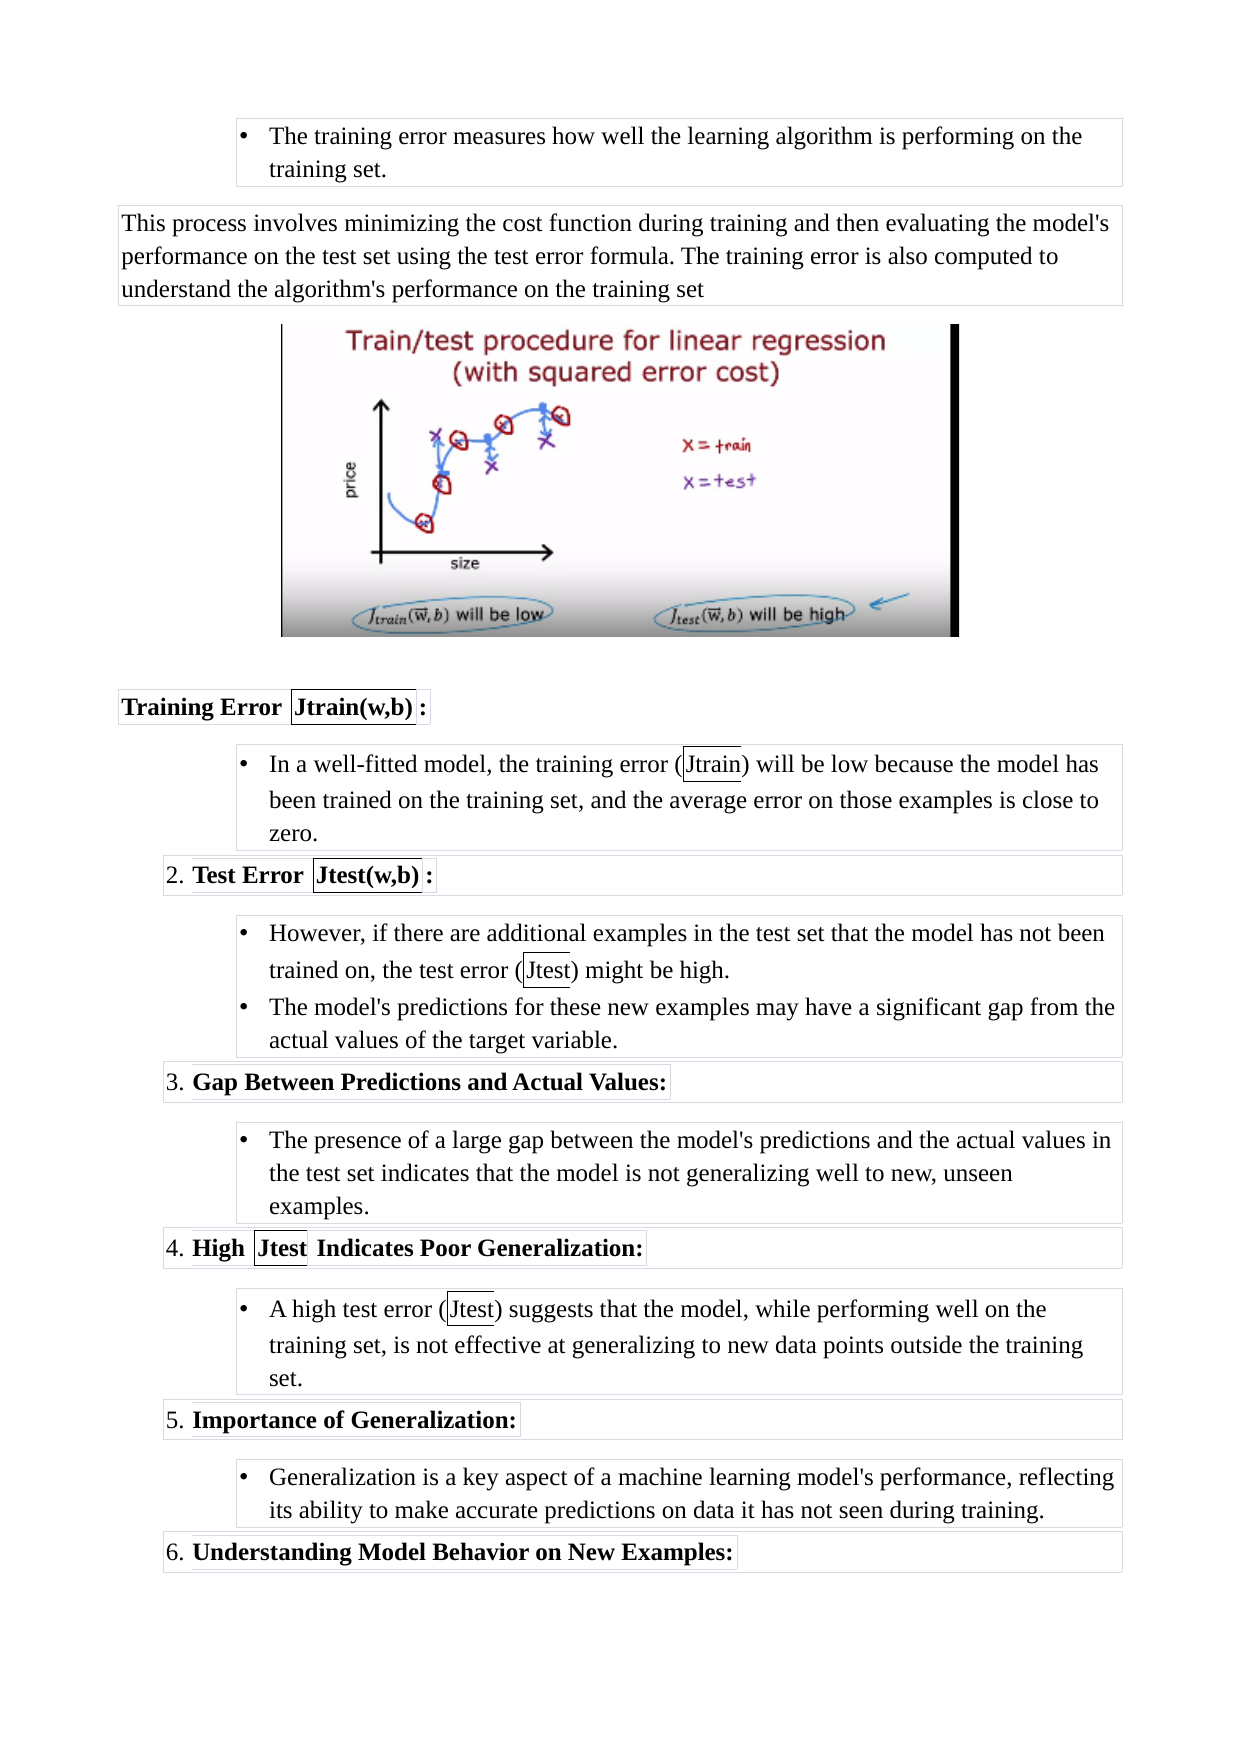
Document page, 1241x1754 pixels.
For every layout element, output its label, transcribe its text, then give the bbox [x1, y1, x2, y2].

list Understanding Model Behavior on New Examples: [164, 1532, 1122, 1572]
list Gap Between Predictions and Actual Values: [164, 1062, 1122, 1102]
text This process involves minimizing the cost function during training and then evaluating the model's performance on the test set using the test error formula. The training error is also computed to understand the algorithm's performance on the training set [119, 206, 1122, 305]
list In a well-fitted model, the training error (Jtrain​) will be low because the model has been trained on the training set, and the average error on those examples is close to zero. [237, 745, 1122, 850]
list Importance of Generalization: [164, 1400, 1122, 1439]
list However, if there are additional examples in the test set that the model has not been trained on, the test error (Jtest​) might be high. [237, 916, 1122, 987]
text [431, 689, 1122, 724]
list The presence of a large gap between the model's predictions and the actual values in the test set indicates that the model is not generalizing well to new, unseen examples. [237, 1123, 1122, 1223]
list Test Error Jtest​(w,b): [164, 856, 1122, 895]
text Jtrain​(w,b) [292, 690, 416, 724]
picture [281, 324, 960, 637]
text : [417, 690, 430, 724]
list The model's predictions for these new examples may have a significant gap from the actual values of the target variable. [237, 989, 1122, 1057]
list Generalization is a key aspect of a machine learning model's performance, reflecting its ability to make accurate predictions on data it has not seen during training. [237, 1460, 1122, 1527]
list The training error measures how well the learning algorithm is performing on the training set. [237, 119, 1122, 186]
text Training Error [119, 690, 291, 724]
list A high test error (Jtest​) suggests that the model, while performing well on the training set, is not effective at generalizing to new data points outside the training set. [237, 1289, 1122, 1394]
list High Jtest​ Indicates Poor Generalization: [164, 1228, 1122, 1268]
